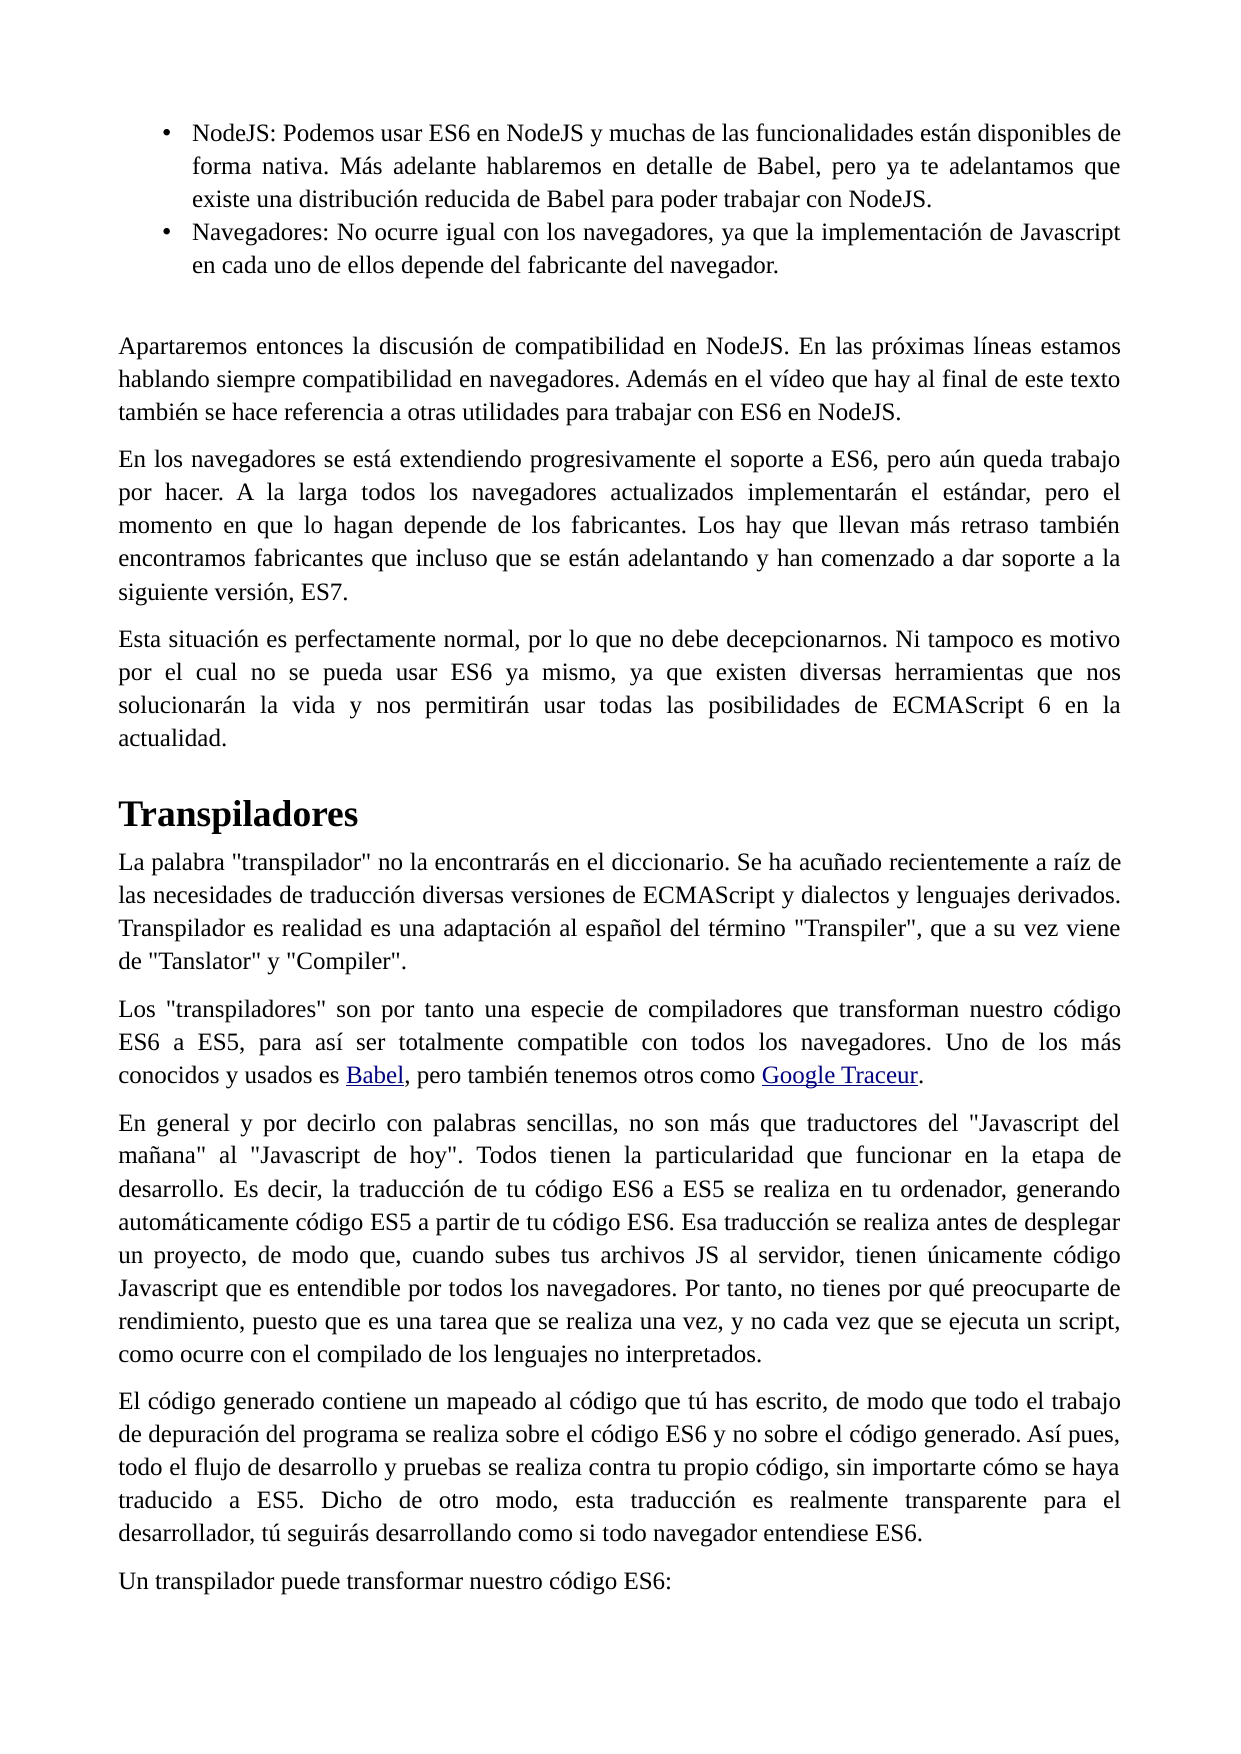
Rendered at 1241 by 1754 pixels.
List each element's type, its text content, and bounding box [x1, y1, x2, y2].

text Un transpilador puede transformar nuestro código ES6: [118, 1566, 1122, 1595]
text El código generado contiene un mapeado al código que tú has escrito, de modo que todo el trabajo de depuración del programa se realiza sobre el código ES6 y no sobre el código generado. Así pues, todo el flujo de desarrollo y pruebas se realiza contra tu propio código, sin importarte cómo se haya traducido a ES5. Dicho de otro modo, esta traducción es realmente transparente para el desarrollador, tú seguirás desarrollando como si todo navegador entendiese ES6. [118, 1386, 1122, 1547]
text La palabra "transpilador" no la encontrarás en el diccionario. Se ha acuñado recientemente a raíz de las necesidades de traducción diversas versiones de ECMAScript y dialectos y lenguajes derivados. Transpilador es realidad es una adaptación al español del término "Transpiler", que a su vez viene de "Tanslator" y "Compiler". [118, 847, 1122, 975]
text En los navegadores se está extendiendo progresivamente el soporte a ES6, pero aún queda trabajo por hacer. A la larga todos los navegadores actualizados implementarán el estándar, pero el momento en que lo hagan depende de los fabricantes. Los hay que llevan más retraso también encontramos fabricantes que incluso que se están adelantando y han comenzado a dar soporte a la siguiente versión, ES7. [118, 444, 1122, 605]
subtitle Transpiladores [118, 792, 1122, 835]
text Los "transpiladores" son por tanto una especie de compiladores que transforman nuestro código ES6 a ES5, para así ser totalmente compatible con todos los navegadores. Uno de los más conocidos y usados es Babel, pero también tenemos otros como Google Traceur. [118, 994, 1122, 1089]
text Apartaremos entonces la discusión de compatibilidad en NodeJS. En las próximas líneas estamos hablando siempre compatibilidad en navegadores. Además en el vídeo que hay al final de este texto también se hace referencia a otras utilidades para trabajar con ES6 en NodeJS. [118, 298, 1122, 426]
text Esta situación es perfectamente normal, por lo que no debe decepcionarnos. Ni tampoco es motivo por el cual no se pueda usar ES6 ya mismo, ya que existen diversas herramientas que nos solucionarán la vida y nos permitirán usar todas las posibilidades de ECMAScript 6 en la actualidad. [118, 624, 1122, 752]
list Navegadores: No ocurre igual con los navegadores, ya que la implementación de Javascript en cada uno de ellos depende del fabricante del navegador. [162, 217, 1122, 279]
list NodeJS: Podemos usar ES6 en NodeJS y muchas de las funcionalidades están disponibles de forma nativa. Más adelante hablaremos en detalle de Babel, pero ya te adelantamos que existe una distribución reducida de Babel para poder trabajar con NodeJS. [162, 118, 1122, 213]
text En general y por decirlo con palabras sencillas, no son más que traductores del "Javascript del mañana" al "Javascript de hoy". Todos tienen la particularidad que funcionar en la etapa de desarrollo. Es decir, la traducción de tu código ES6 a ES5 se realiza en tu ordenador, generando automáticamente código ES5 a partir de tu código ES6. Esa traducción se realiza antes de desplegar un proyecto, de modo que, cuando subes tus archivos JS al servidor, tienen únicamente código Javascript que es entendible por todos los navegadores. Por tanto, no tienes por qué preocuparte de rendimiento, puesto que es una tarea que se realiza una vez, y no cada vez que se ejecuta un script, como ocurre con el compilado de los lenguajes no interpretados. [118, 1108, 1122, 1367]
